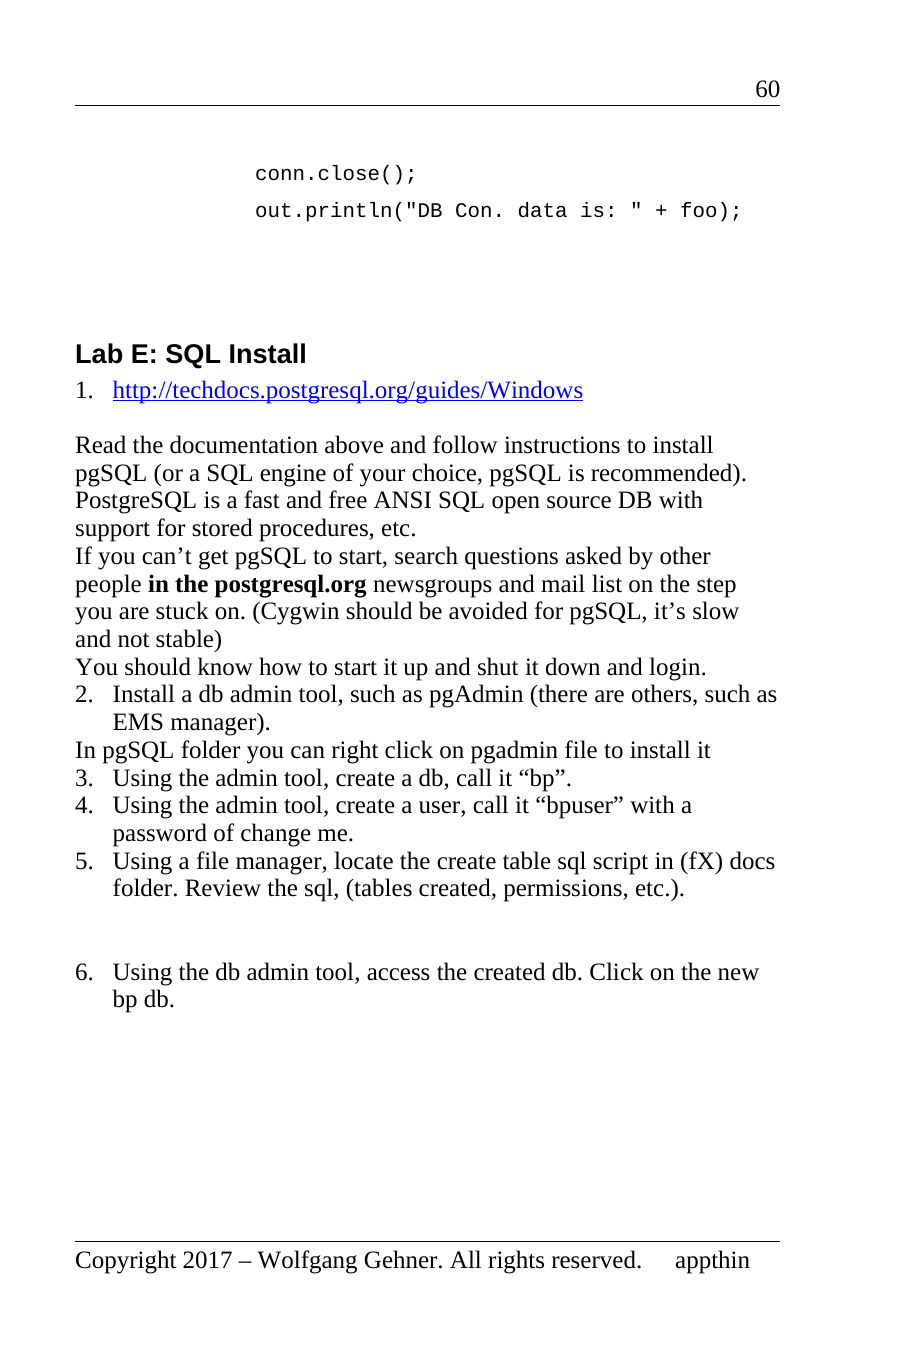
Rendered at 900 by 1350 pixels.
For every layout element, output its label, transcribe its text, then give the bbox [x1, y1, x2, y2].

subtitle Lab E: SQL Install [75, 248, 780, 369]
text out.println("DB Con. data is: " + foo); [105, 199, 780, 223]
list 4. Using the admin tool, create a user, call it “bpuser” with a password of change me. [75, 791, 780, 847]
text In pgSQL folder you can right click on pgadmin file to install it [75, 736, 780, 764]
list 5. Using a file manager, locate the create table sql script in (fX) docs folder. Review the sql, (tables created, permissions, etc.). [75, 847, 780, 902]
list 3. Using the admin tool, create a db, call it “bp”. [75, 764, 780, 791]
text conn.close(); [105, 163, 780, 187]
list 2. Install a db admin tool, such as pgAdmin (there are others, such as EMS manager). [75, 681, 780, 736]
list 6. Using the db admin tool, access the created db. Click on the new bp db. [75, 958, 780, 1013]
text If you can’t get pgSQL to start, search questions asked by other people in the postgresql.org newsgroups and mail list on the step you are stuck on. (Cygwin should be avoided for pgSQL, it’s slow and not stable) [75, 542, 780, 653]
text You should know how to start it up and shut it down and login. [75, 653, 780, 681]
text Read the documentation above and follow instructions to install pgSQL (or a SQL engine of your choice, pgSQL is recommended). PostgreSQL is a fast and free ANSI SQL open source DB with support for stored procedures, etc. [75, 431, 780, 542]
list 1. http://techdocs.postgresql.org/guides/Windows [75, 376, 780, 403]
